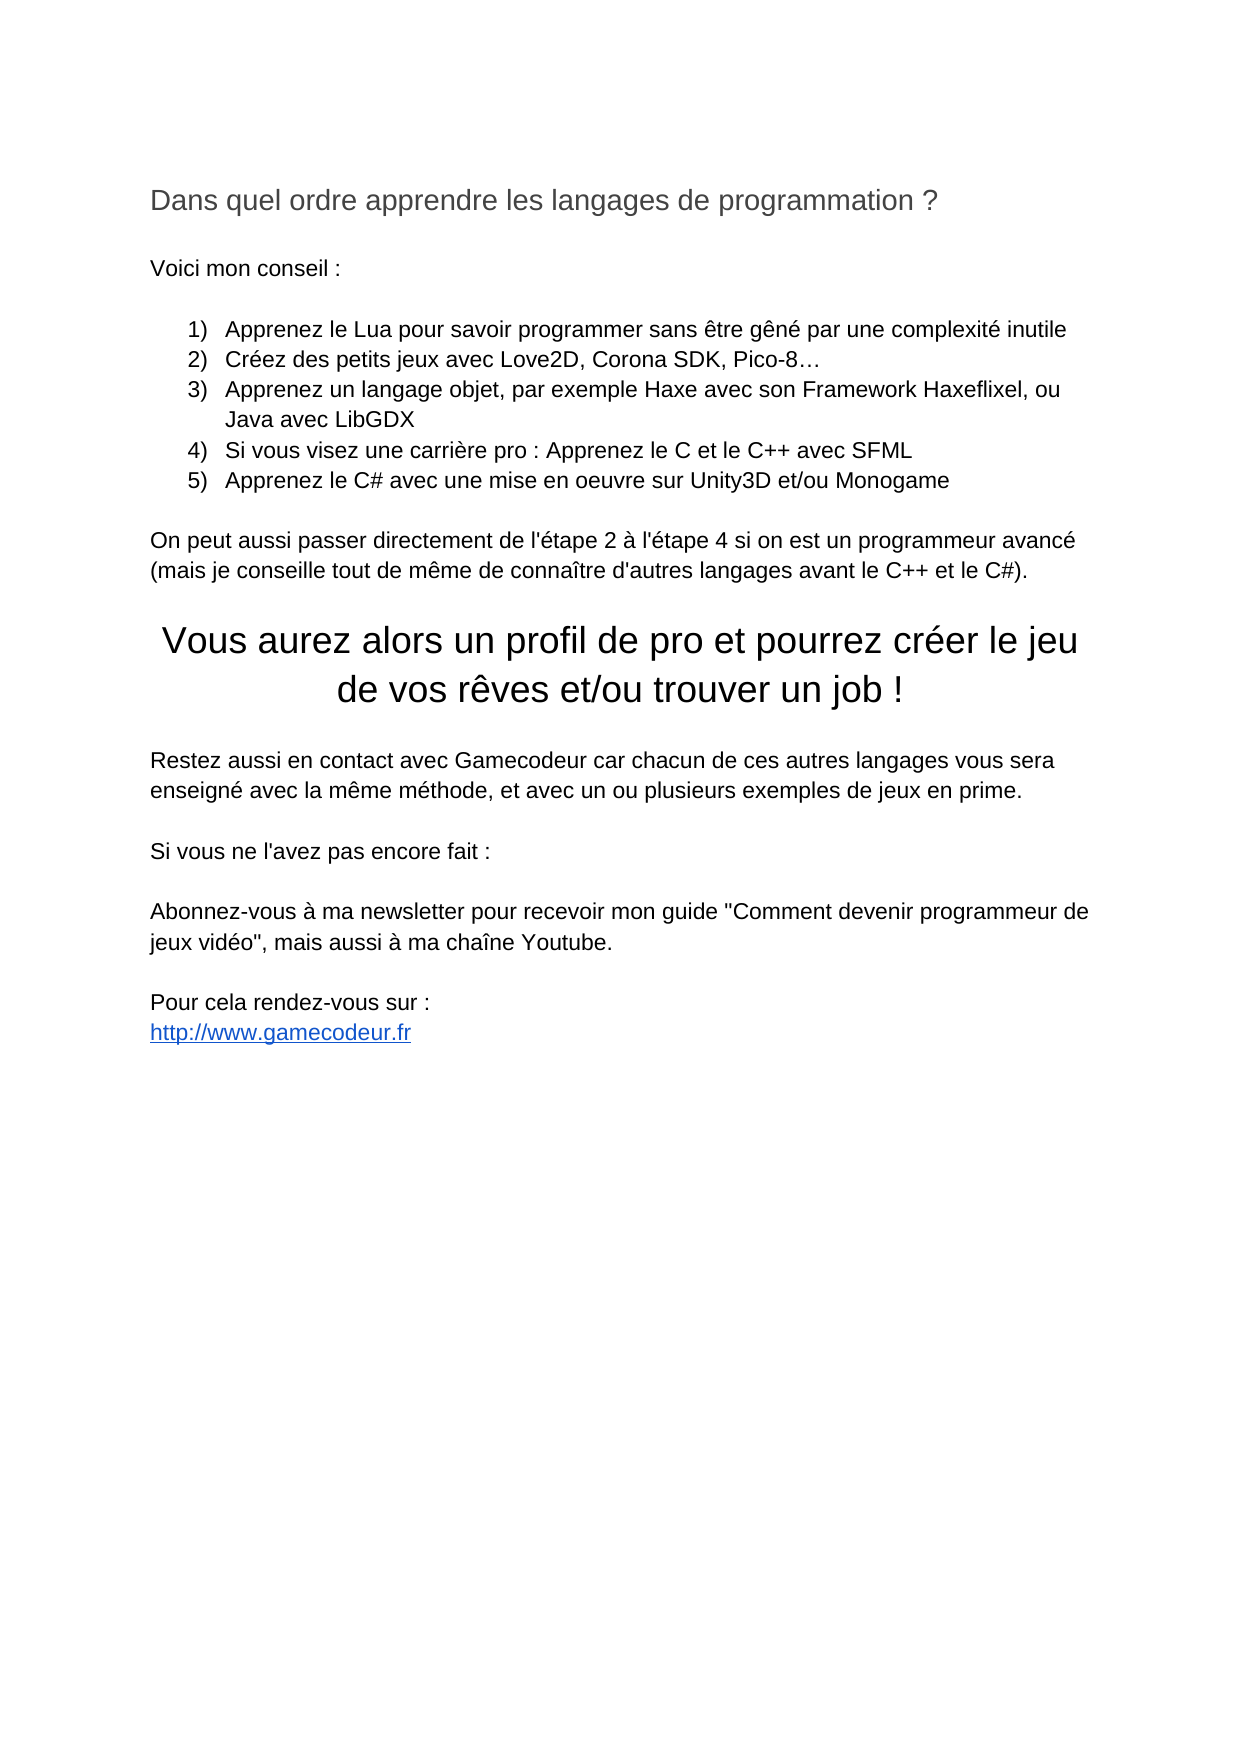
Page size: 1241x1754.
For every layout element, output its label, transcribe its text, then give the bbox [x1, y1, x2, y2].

text Voici mon conseil : [150, 255, 1090, 282]
text Restez aussi en contact avec Gamecodeur car chacun de ces autres langages vous sera enseigné avec la même méthode, et avec un ou plusieurs exemples de jeux en prime. [150, 747, 1090, 804]
text http://www.gamecodeur.fr [150, 1019, 1090, 1046]
subtitle Dans quel ordre apprendre les langages de programmation ? [150, 183, 1090, 217]
text On peut aussi passer directement de l'étape 2 à l'étape 4 si on est un programmeur avancé (mais je conseille tout de même de connaître d'autres langages avant le C++ et le C#). [150, 527, 1090, 584]
text Vous aurez alors un profil de pro et pourrez créer le jeu de vos rêves et/ou trouver un job ! [150, 618, 1090, 711]
text Si vous ne l'avez pas encore fait : [150, 838, 1090, 864]
list Apprenez le Lua pour savoir programmer sans être gêné par une complexité inutile [187, 316, 1090, 342]
list Si vous visez une carrière pro : Apprenez le C et le C++ avec SFML [187, 437, 1090, 463]
list Créez des petits jeux avec Love2D, Corona SDK, Pico-8… [187, 346, 1090, 372]
list Apprenez un langage objet, par exemple Haxe avec son Framework Haxeflixel, ou Java avec LibGDX [187, 376, 1090, 433]
text Abonnez-vous à ma newsletter pour recevoir mon guide "Comment devenir programmeur de jeux vidéo", mais aussi à ma chaîne Youtube. [150, 898, 1090, 955]
list Apprenez le C# avec une mise en oeuvre sur Unity3D et/ou Monogame [187, 467, 1090, 493]
text Pour cela rendez-vous sur : [150, 989, 1090, 1015]
